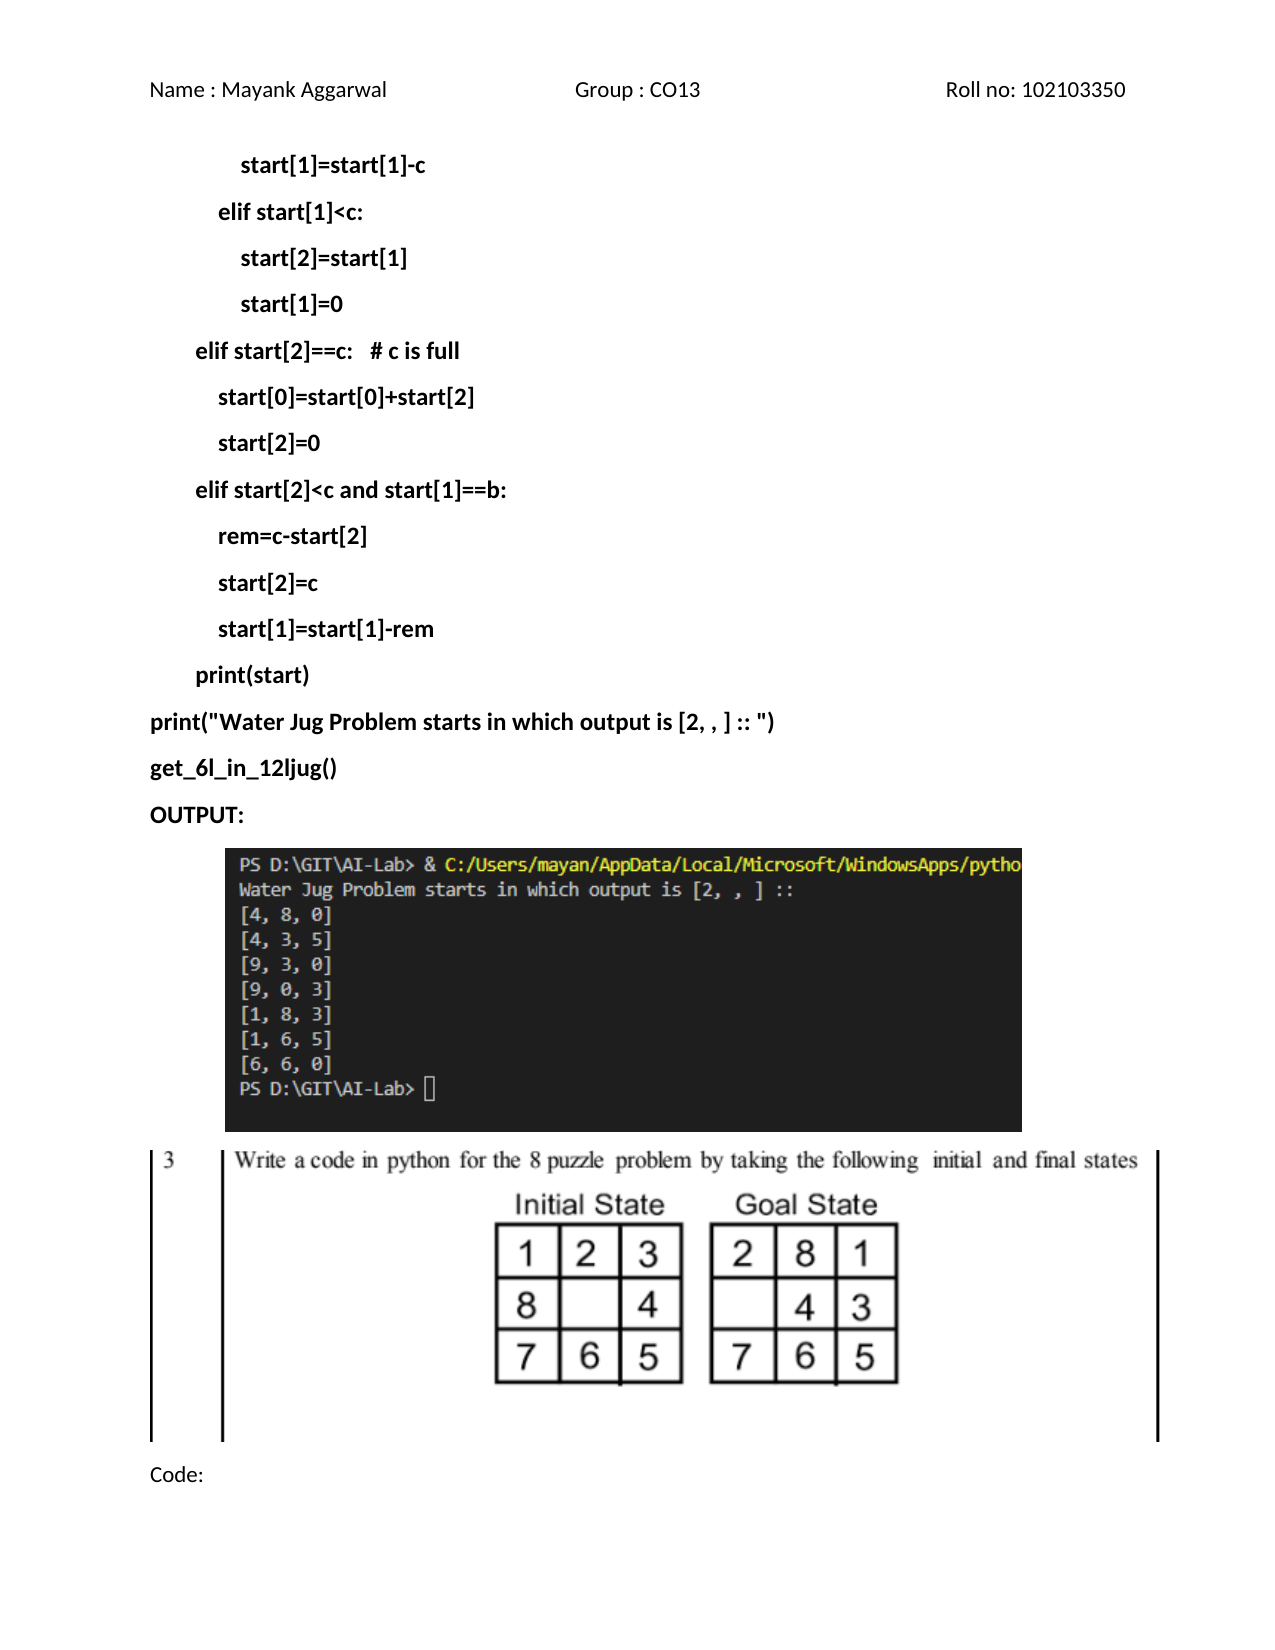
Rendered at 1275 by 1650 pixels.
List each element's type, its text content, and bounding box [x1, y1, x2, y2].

text print("Water Jug Problem starts in which output is [2, , ] :: ") [150, 706, 1125, 736]
text start[1]=0 [150, 289, 1125, 319]
text start[0]=start[0]+start[2] [150, 382, 1125, 411]
text start[1]=start[1]-rem [150, 613, 1125, 643]
text start[1]=start[1]-c [150, 150, 1125, 180]
text elif start[2]==c: # c is full [150, 335, 1125, 365]
text start[2]=start[1] [150, 243, 1125, 272]
text elif start[2]<c and start[1]==b: [150, 474, 1125, 504]
text start[2]=c [150, 567, 1125, 597]
text print(start) [150, 660, 1125, 689]
text elif start[1]<c: [150, 196, 1125, 226]
text rem=c-start[2] [150, 521, 1125, 551]
text start[2]=0 [150, 428, 1125, 458]
text OUTPUT: [150, 799, 1125, 829]
text Code: [150, 1460, 1125, 1488]
text get_6l_in_12ljug() [150, 753, 1125, 782]
